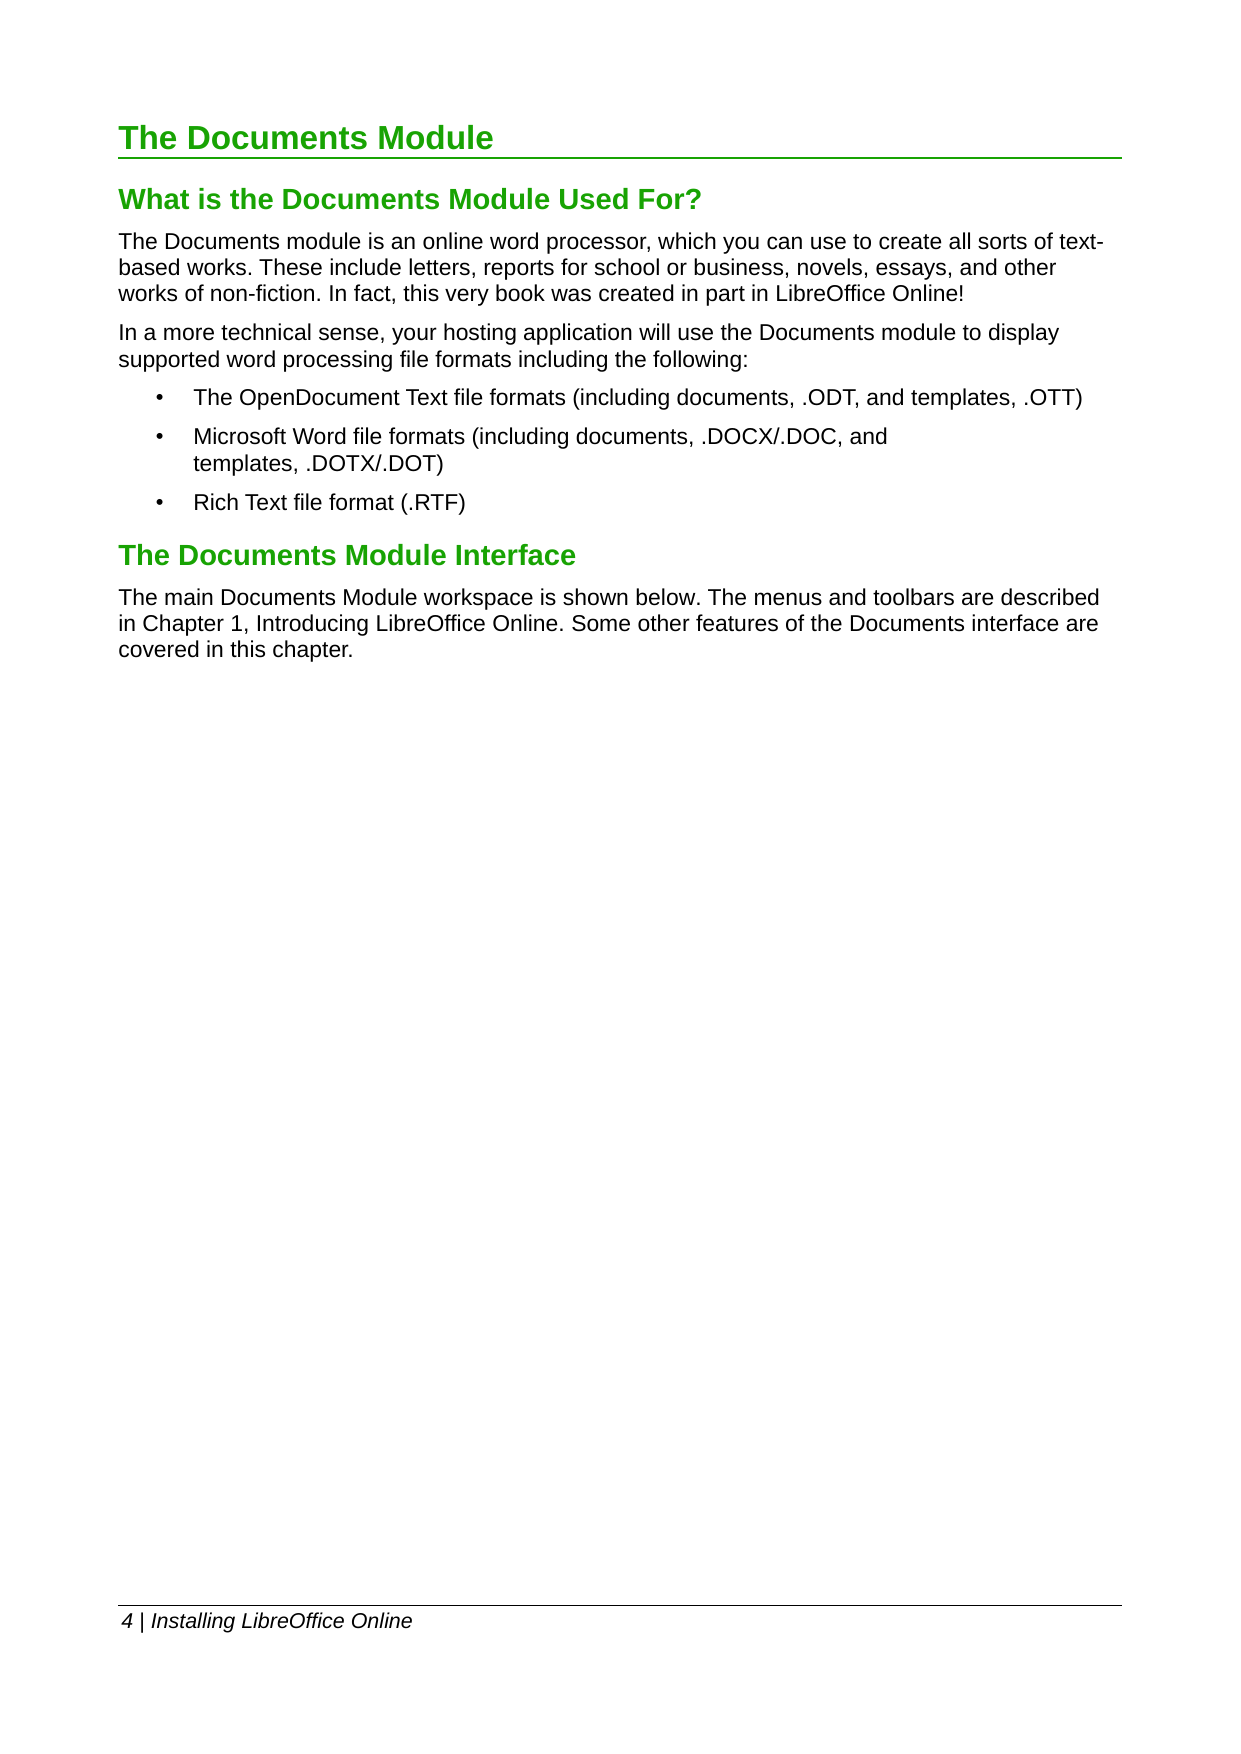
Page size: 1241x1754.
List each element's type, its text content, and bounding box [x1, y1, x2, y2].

text In a more technical sense, your hosting application will use the Documents module to display supported word processing file formats including the following: [118, 319, 1122, 372]
text The Documents module is an online word processor, which you can use to create all sorts of text-based works. These include letters, reports for school or business, novels, essays, and other works of non-fiction. In fact, this very book was created in part in LibreOffice Online! [118, 228, 1122, 307]
list Microsoft Word file formats (including documents, .DOCX/.DOC, and templates, .DOTX/.DOT) [156, 423, 1122, 476]
subtitle The Documents Module Interface [118, 538, 1122, 572]
text The main Documents Module workspace is shown below. The menus and toolbars are described in Chapter 1, Introducing LibreOffice Online. Some other features of the Documents interface are covered in this chapter. [118, 584, 1122, 663]
list The OpenDocument Text file formats (including documents, .ODT, and templates, .OTT) [156, 384, 1122, 411]
subtitle What is the Documents Module Used For? [118, 182, 1122, 216]
list Rich Text file format (.RTF) [156, 488, 1122, 515]
subtitle The Documents Module [118, 118, 1122, 157]
